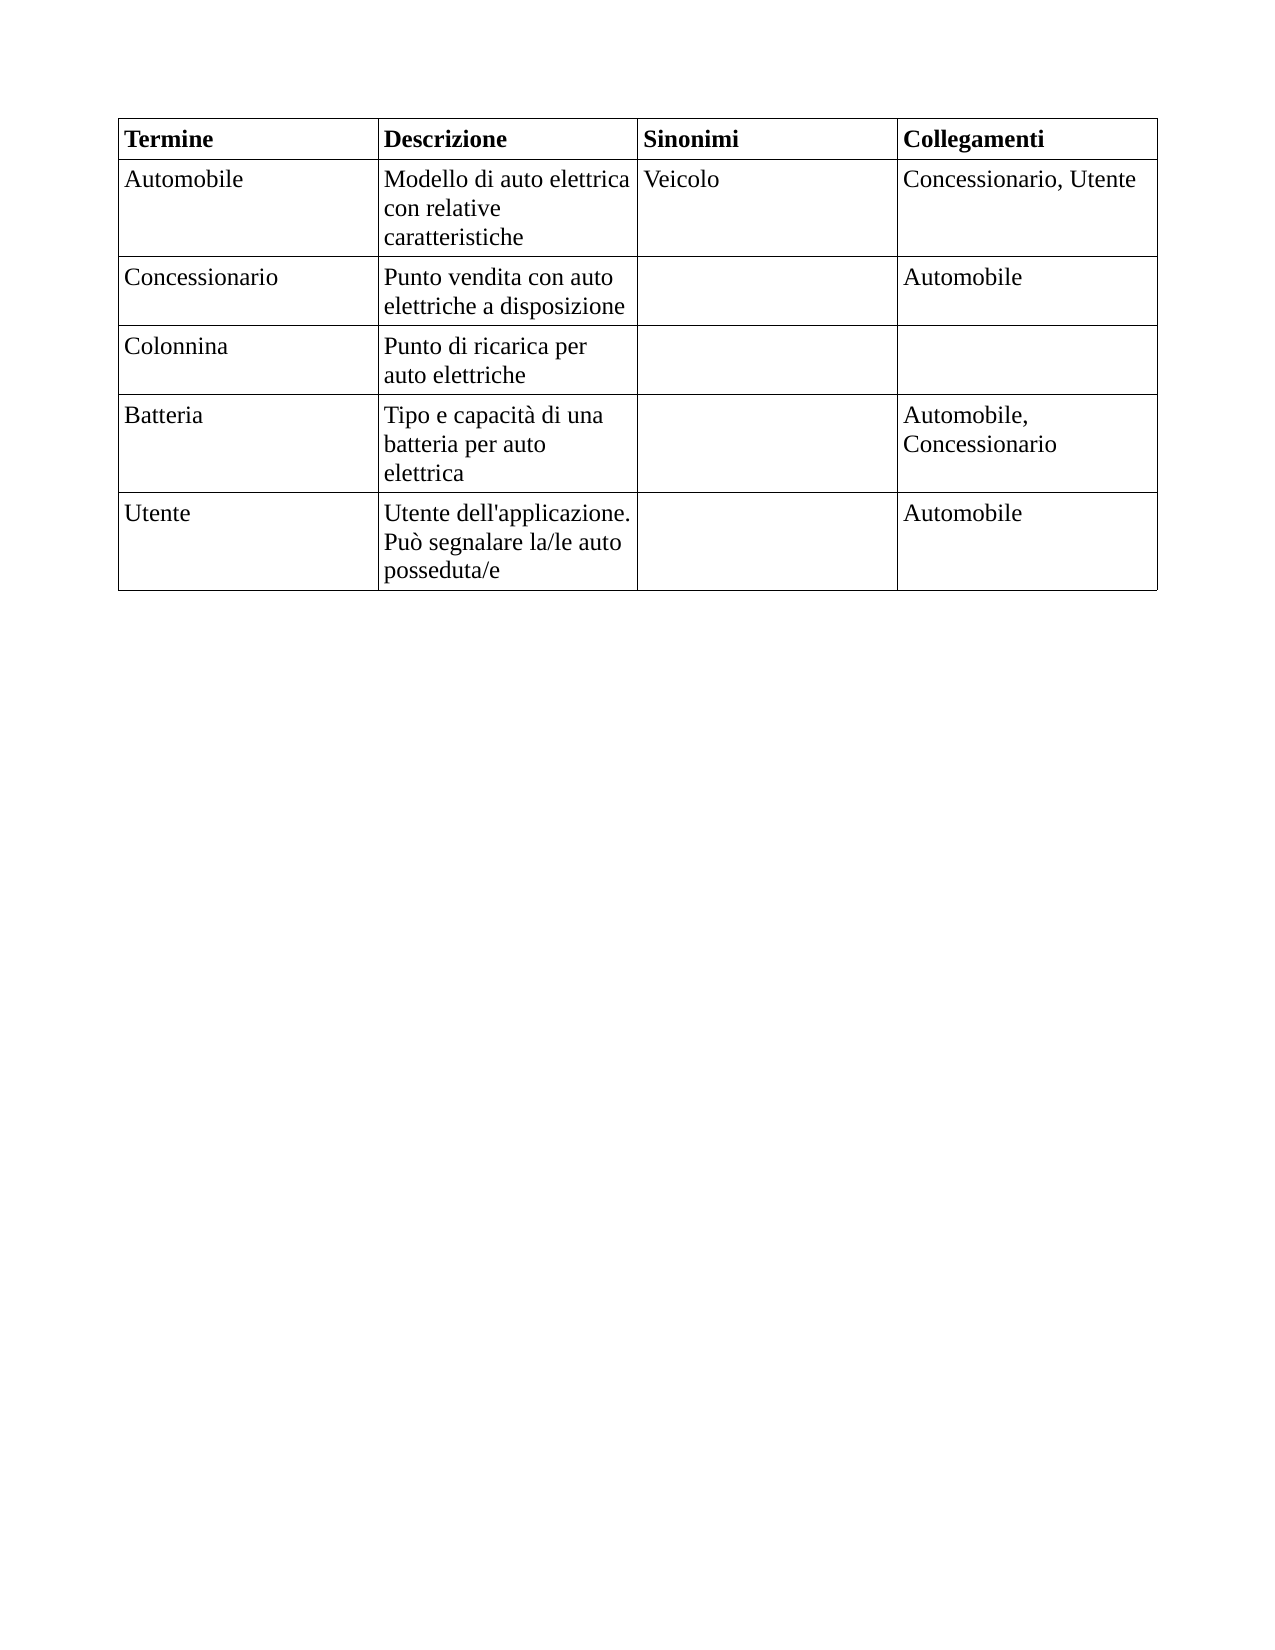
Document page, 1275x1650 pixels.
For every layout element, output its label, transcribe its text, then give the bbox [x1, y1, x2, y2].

table_cell Concessionario, Utente [898, 160, 1157, 256]
table_cell Concessionario [119, 257, 378, 325]
table_cell Automobile [119, 160, 378, 256]
table_header Sinonimi [638, 119, 897, 158]
table_cell Veicolo [638, 160, 897, 256]
table_cell Automobile [898, 257, 1157, 325]
table_cell Punto vendita con auto elettriche a disposizione [379, 257, 637, 325]
table_cell [638, 493, 897, 590]
table_cell Utente [119, 493, 378, 590]
table_cell Batteria [119, 395, 378, 492]
table_cell [898, 326, 1157, 394]
table_cell Colonnina [119, 326, 378, 394]
table_header Collegamenti [898, 119, 1157, 158]
table_cell [638, 257, 897, 325]
table_header Descrizione [379, 119, 637, 158]
table_cell [638, 395, 897, 492]
table_cell Tipo e capacità di una batteria per auto elettrica [379, 395, 637, 492]
table_cell Automobile, Concessionario [898, 395, 1157, 492]
table_cell [638, 326, 897, 394]
table_header Termine [119, 119, 378, 158]
table_cell Punto di ricarica per auto elettriche [379, 326, 637, 394]
table_cell Utente dell'applicazione. Può segnalare la/le auto posseduta/e [379, 493, 637, 590]
table_cell Modello di auto elettrica con relative caratteristiche [379, 160, 637, 256]
table_cell Automobile [898, 493, 1157, 590]
